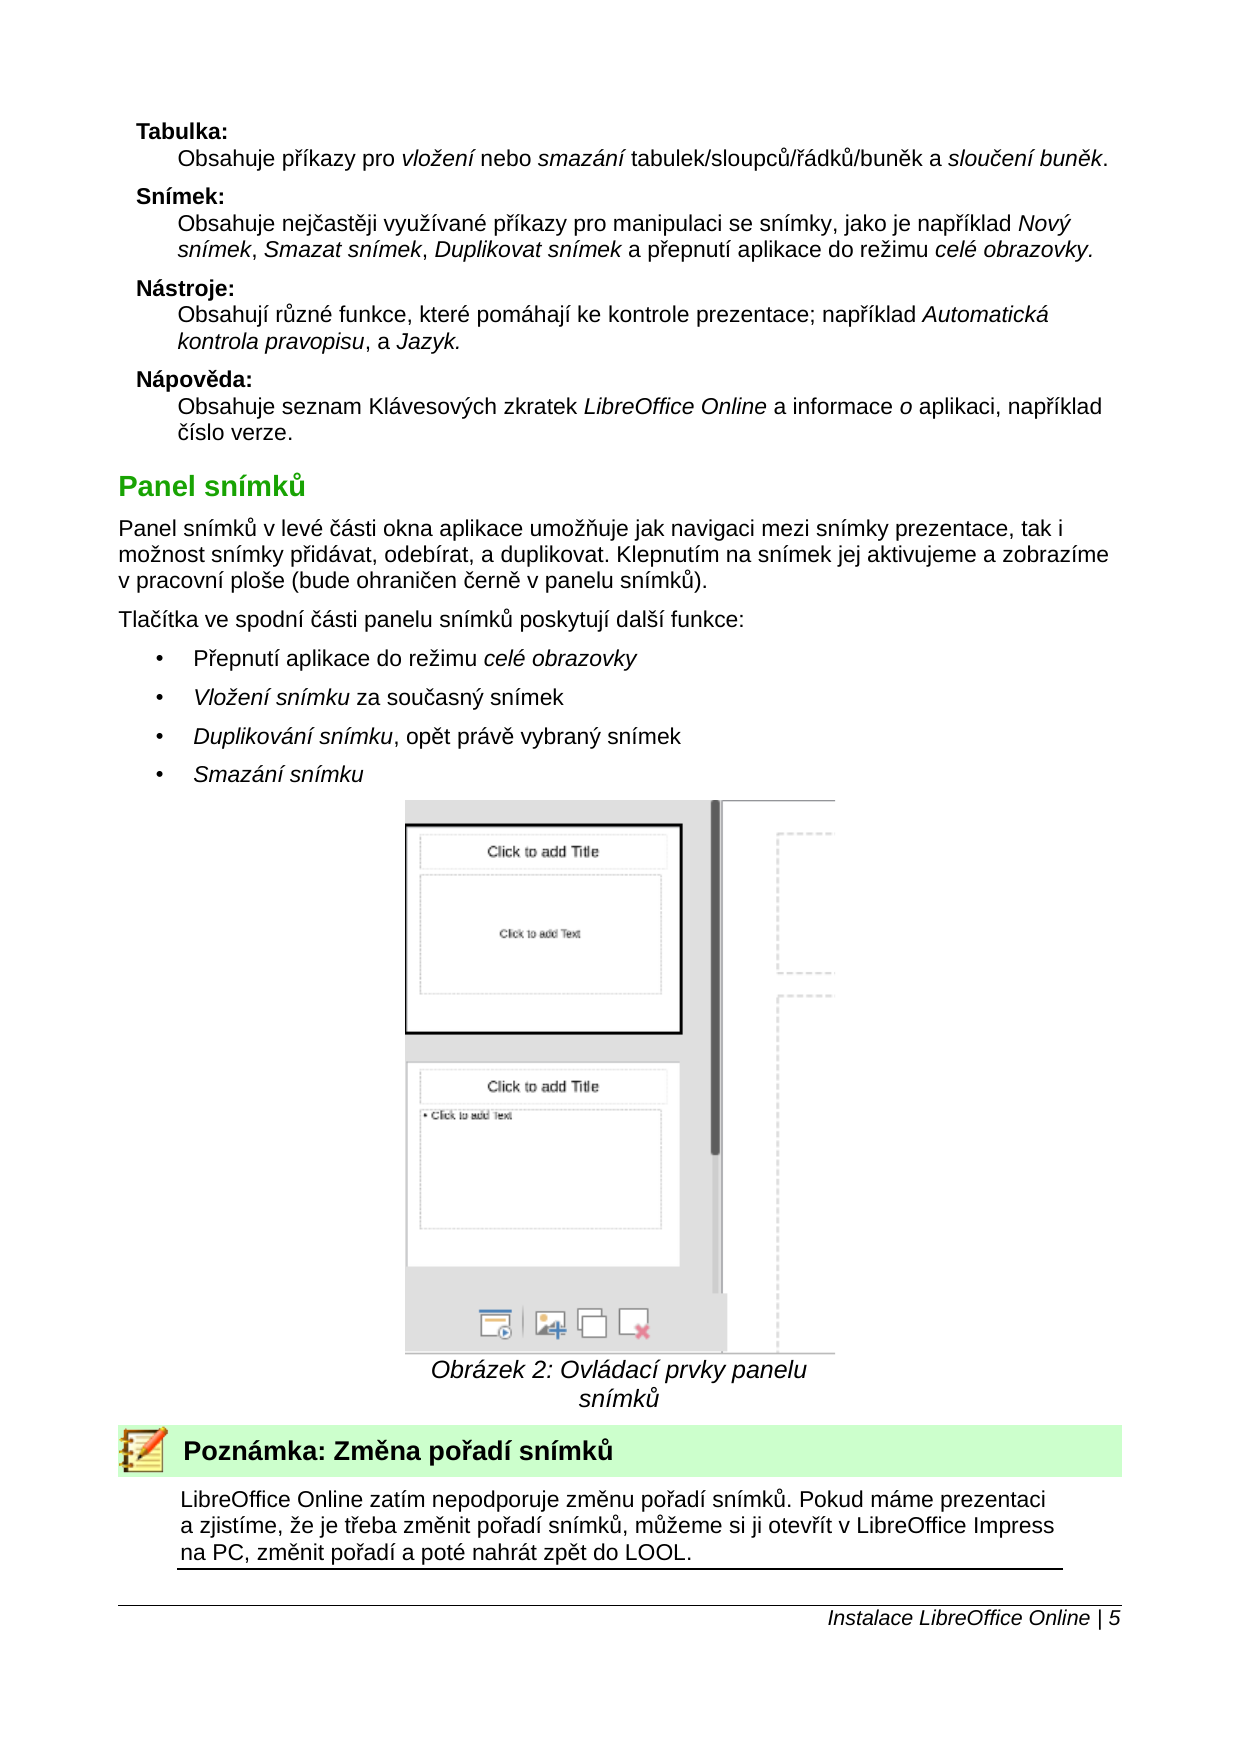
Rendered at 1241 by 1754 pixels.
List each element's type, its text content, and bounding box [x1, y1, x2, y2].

picture [119, 1425, 170, 1476]
text Obsahuje seznam Klávesových zkratek LibreOffice Online a informace o aplikaci, například číslo verze. [177, 393, 1122, 446]
text Nástroje: [136, 275, 1122, 301]
picture [405, 800, 836, 1356]
list Vložení snímku za současný snímek [156, 684, 1122, 710]
text Obsahuje příkazy pro vložení nebo smazání tabulek/sloupců/řádků/buněk a sloučení buněk. [177, 144, 1122, 171]
text Obsahuje nejčastěji využívané příkazy pro manipulaci se snímky, jako je například Nový snímek, Smazat snímek, Duplikovat snímek a přepnutí aplikace do režimu celé obrazovky. [177, 210, 1122, 262]
subtitle Poznámka: Změna pořadí snímků [118, 1425, 1122, 1477]
text Tabulka: [136, 118, 1122, 144]
text Nápověda: [136, 366, 1122, 393]
text Obrázek 2: Ovládací prvky panelu snímků [394, 800, 847, 1413]
text LibreOffice Online zatím nepodporuje změnu pořadí snímků. Pokud máme prezentaci a zjistíme, že je třeba změnit pořadí snímků, můžeme si ji otevřít v LibreOffice Impress na PC, změnit pořadí a poté nahrát zpět do LOOL. [177, 1483, 1063, 1568]
text Obsahují různé funkce, které pomáhají ke kontrole prezentace; například Automatická kontrola pravopisu, a Jazyk. [177, 301, 1122, 354]
text Panel snímků v levé části okna aplikace umožňuje jak navigaci mezi snímky prezentace, tak i možnost snímky přidávat, odebírat, a duplikovat. Klepnutím na snímek jej aktivujeme a zobrazíme v pracovní ploše (bude ohraničen černě v panelu snímků). [118, 514, 1122, 593]
list Duplikování snímku, opět právě vybraný snímek [156, 723, 1122, 749]
text Snímek: [136, 183, 1122, 210]
subtitle Panel snímků [118, 469, 1122, 503]
text Tlačítka ve spodní části panelu snímků poskytují další funkce: [118, 606, 1122, 632]
list Přepnutí aplikace do režimu celé obrazovky [156, 645, 1122, 671]
list Smazání snímku [156, 761, 1122, 788]
